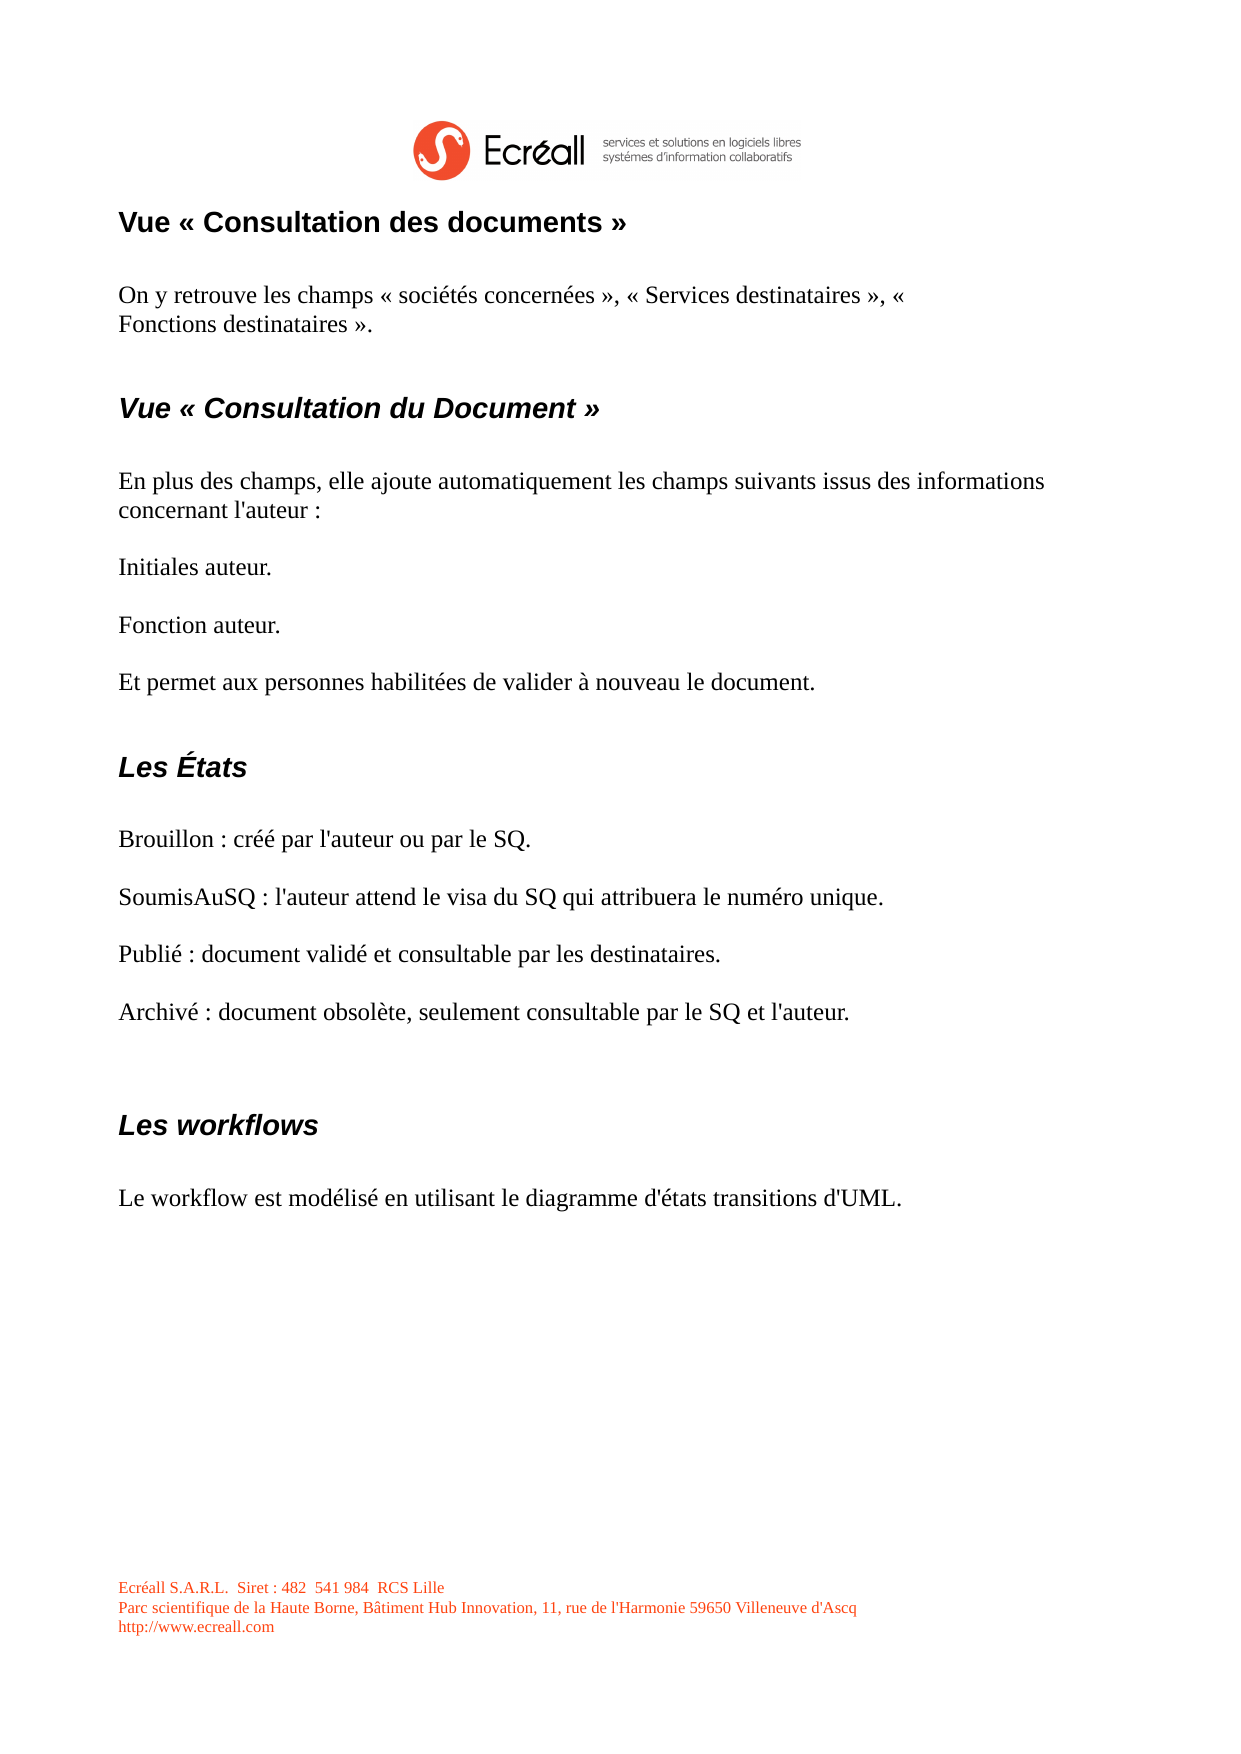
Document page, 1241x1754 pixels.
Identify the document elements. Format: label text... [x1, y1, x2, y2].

text Et permet aux personnes habilitées de valider à nouveau le document. [118, 667, 1122, 696]
text Fonction auteur. [118, 610, 1122, 638]
subtitle Les workflows [118, 1108, 1122, 1142]
text Brouillon : créé par l'auteur ou par le SQ. [118, 824, 1122, 853]
text SoumisAuSQ : l'auteur attend le visa du SQ qui attribuera le numéro unique. [118, 882, 1122, 911]
picture [413, 120, 801, 181]
text Fonctions destinataires ». [118, 309, 1122, 337]
text Archivé : document obsolète, seulement consultable par le SQ et l'auteur. [118, 997, 1122, 1026]
text Publié : document validé et consultable par les destinataires. [118, 939, 1122, 968]
text On y retrouve les champs « sociétés concernées », « Services destinataires », « [118, 280, 1122, 309]
text En plus des champs, elle ajoute automatiquement les champs suivants issus des informations concernant l'auteur : [118, 466, 1122, 523]
subtitle Vue « Consultation du Document » [118, 391, 1122, 425]
subtitle Vue « Consultation des documents » [118, 205, 1122, 239]
text Le workflow est modélisé en utilisant le diagramme d'états transitions d'UML. [118, 1183, 1122, 1212]
text Initiales auteur. [118, 552, 1122, 581]
subtitle Les États [118, 750, 1122, 783]
